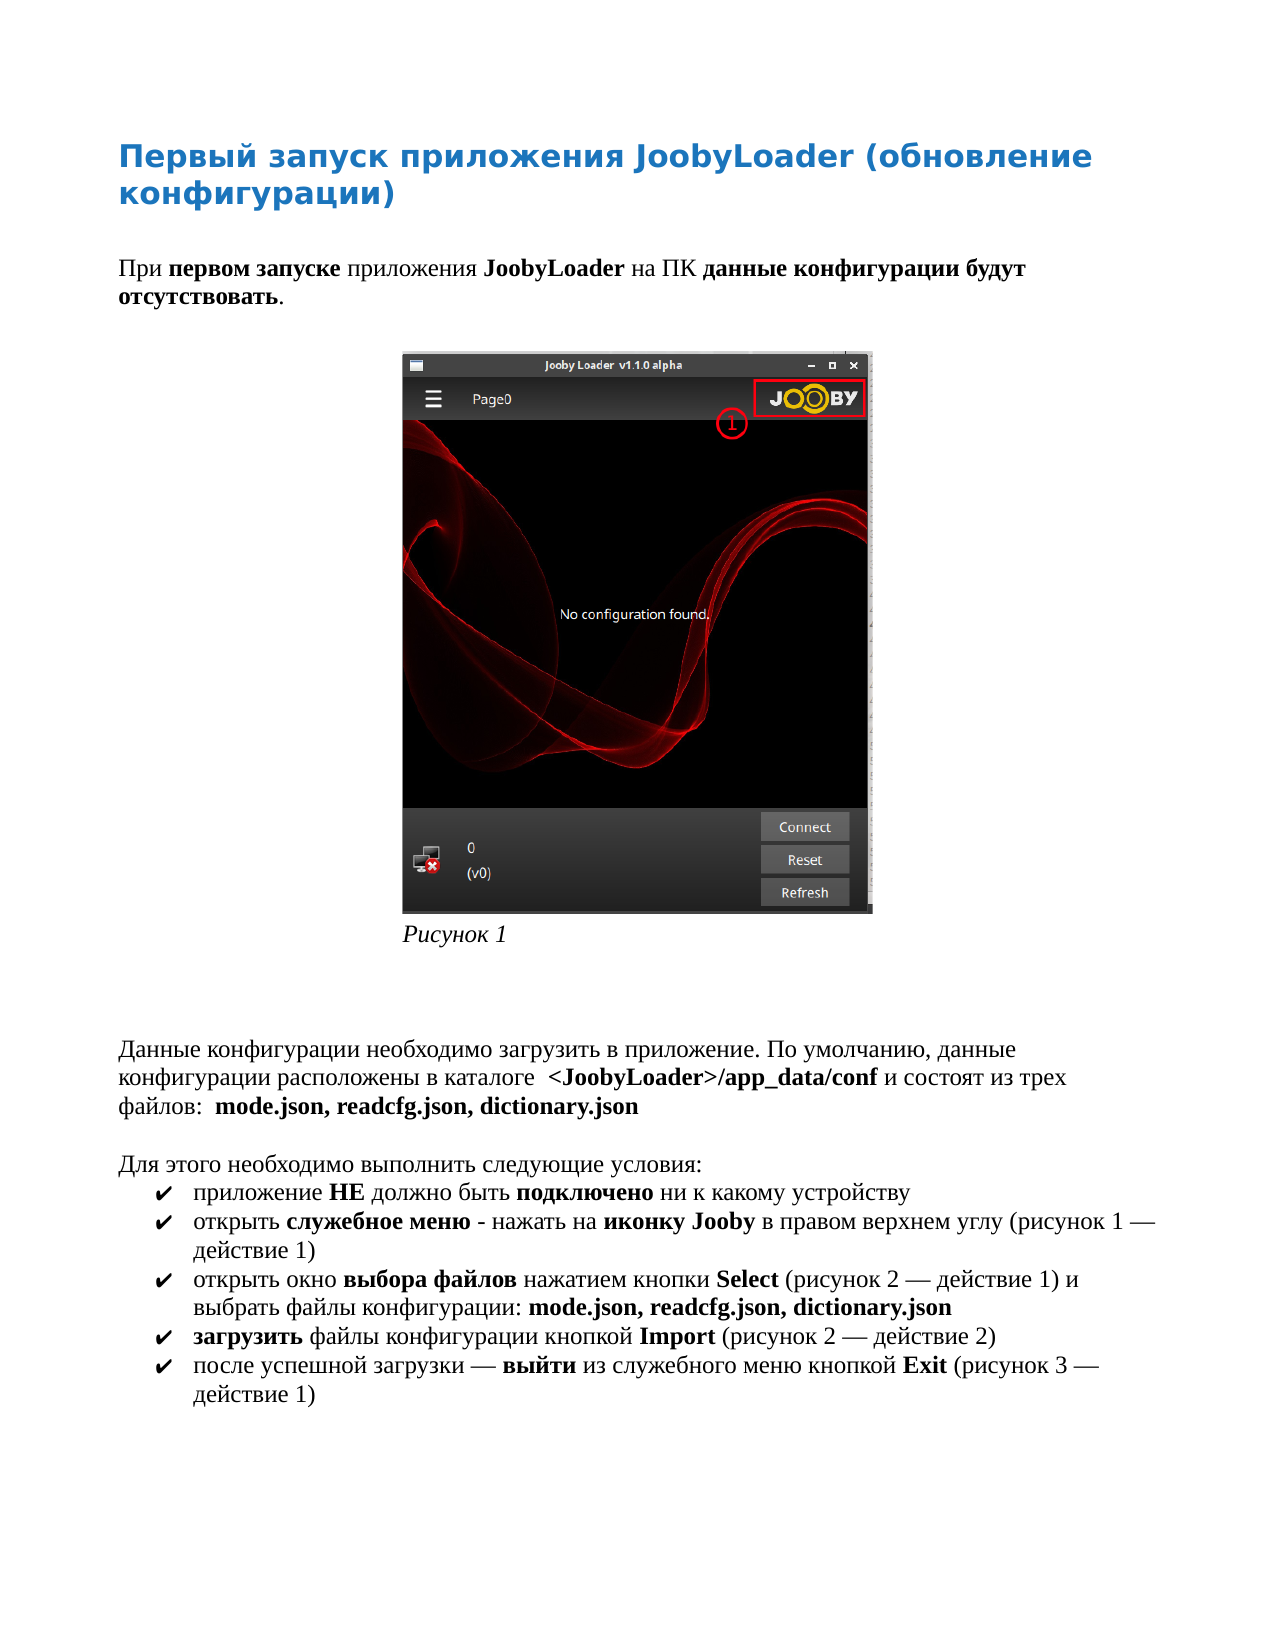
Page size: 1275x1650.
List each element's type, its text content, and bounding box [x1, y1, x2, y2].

text Рисунок 1 [402, 914, 873, 947]
list открыть служебное меню - нажать на иконку Jooby в правом верхнем углу (рисунок 1 — действие 1) [156, 1206, 1157, 1264]
list загрузить файлы конфигурации кнопкой Import (рисунок 2 — действие 2) [156, 1321, 1157, 1350]
list после успешной загрузки — выйти из служебного меню кнопкой Exit (рисунок 3 — действие 1) [156, 1350, 1157, 1407]
list приложение НЕ должно быть подключено ни к какому устройству [156, 1177, 1157, 1206]
picture [402, 351, 873, 914]
list открыть окно выбора файлов нажатием кнопки Select (рисунок 2 — действие 1) и выбрать файлы конфигурации: mode.json, readcfg.json, dictionary.json [156, 1264, 1157, 1321]
text Данные конфигурации необходимо загрузить в приложение. По умолчанию, данные конфигурации расположены в каталоге <JoobyLoader>/app_data/conf и состоят из трех файлов: mode.json, readcfg.json, dictionary.json [118, 1034, 1157, 1120]
subtitle Первый запуск приложения JoobyLoader (обновление конфигурации) [118, 139, 1157, 211]
text Для этого необходимо выполнить следующие условия: [118, 1149, 1157, 1177]
text При первом запуске приложения JoobyLoader на ПК данные конфигурации будут отсутствовать. [118, 253, 1157, 310]
